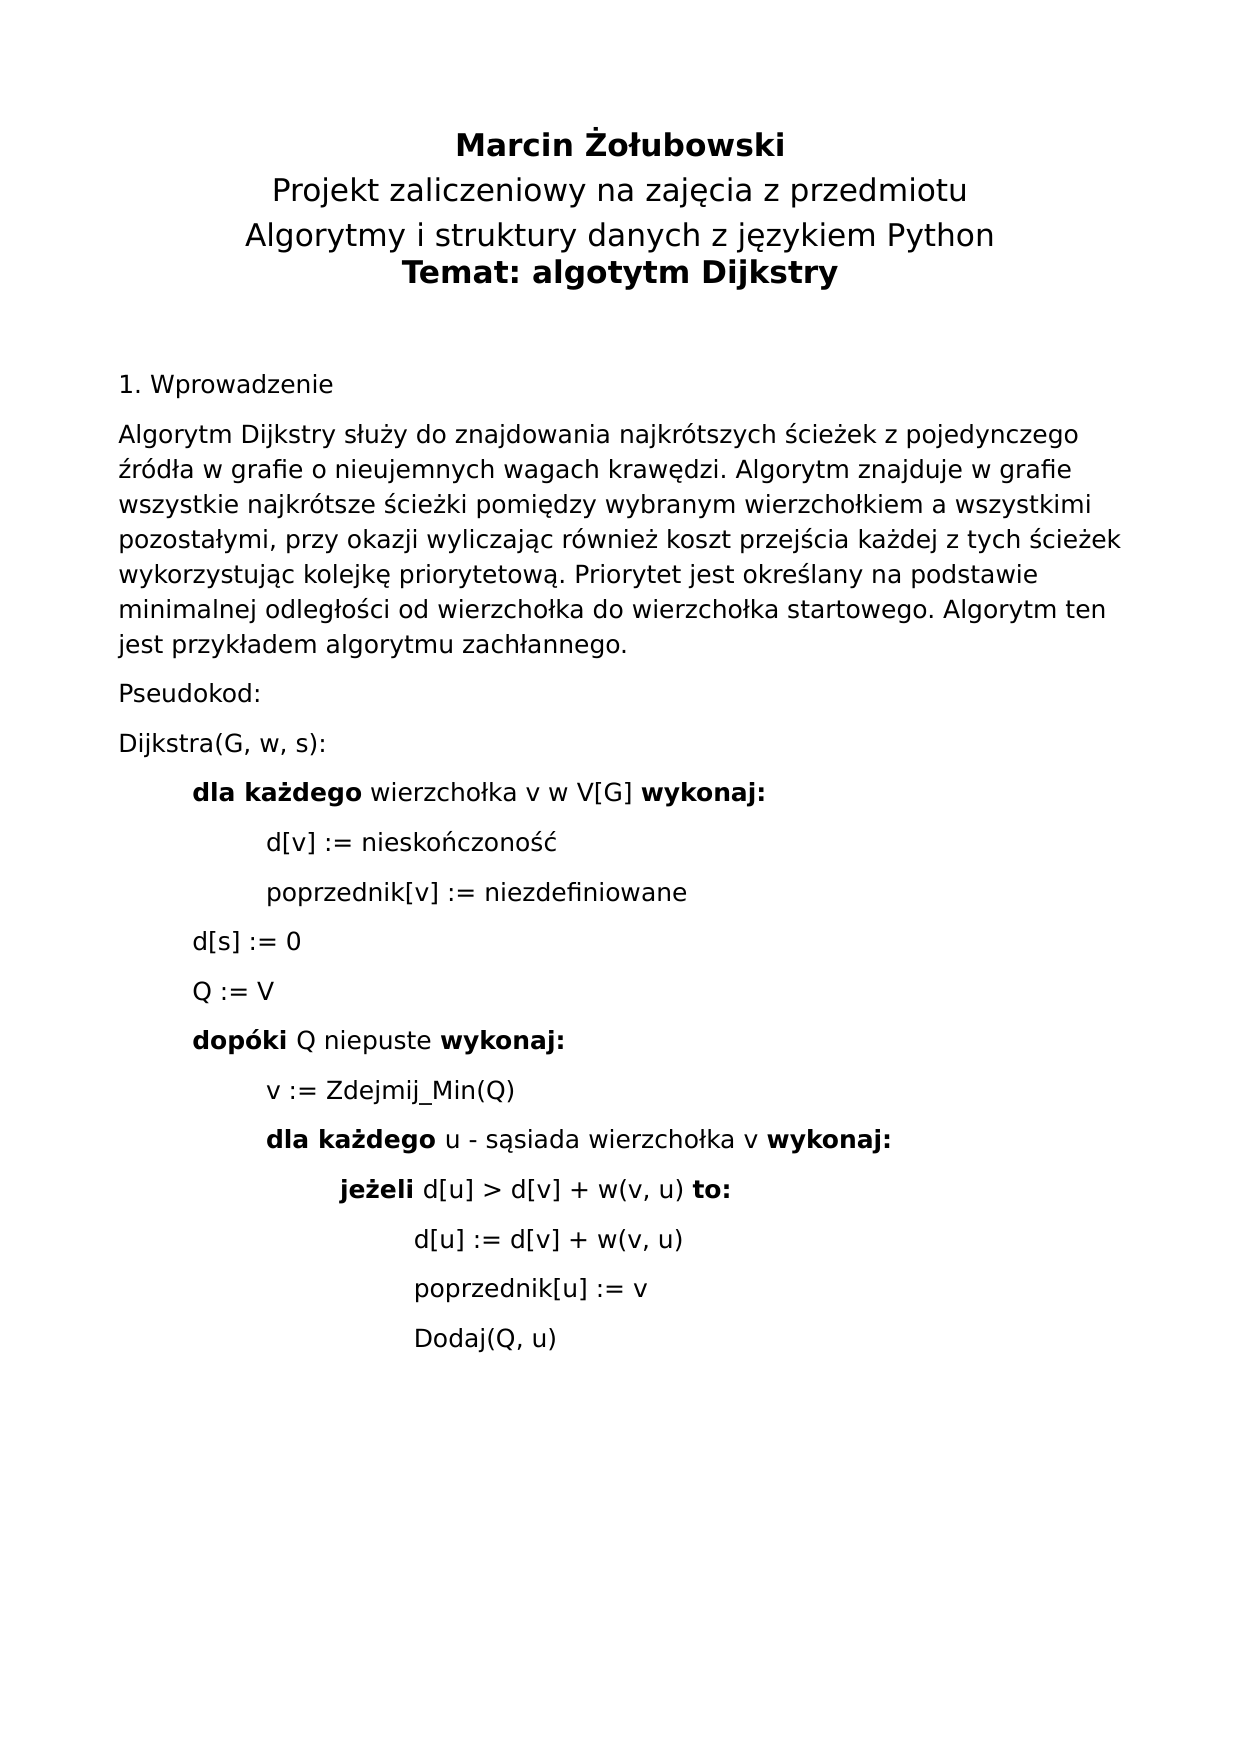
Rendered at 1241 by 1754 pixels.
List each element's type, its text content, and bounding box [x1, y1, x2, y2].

subtitle Marcin Żołubowski [118, 127, 1122, 163]
text v := Zdejmij_Min(Q) [118, 1076, 1122, 1105]
text d[s] := 0 [118, 927, 1122, 957]
text d[u] := d[v] + w(v, u) [118, 1225, 1122, 1254]
text Dijkstra(G, w, s): [118, 729, 1122, 758]
text Dodaj(Q, u) [118, 1324, 1122, 1353]
text Temat: algotytm Dijkstry [118, 254, 1122, 290]
text Pseudokod: [118, 679, 1122, 709]
subtitle Projekt zaliczeniowy na zajęcia z przedmiotu [118, 172, 1122, 209]
text d[v] := nieskończoność [118, 828, 1122, 857]
text poprzednik[u] := v [118, 1274, 1122, 1304]
text 1. Wprowadzenie [118, 370, 1122, 399]
subtitle Algorytmy i struktury danych z językiem Python [118, 218, 1122, 254]
text Algorytm Dijkstry służy do znajdowania najkrótszych ścieżek z pojedynczego źródła w grafie o nieujemnych wagach krawędzi. Algorytm znajduje w grafie wszystkie najkrótsze ścieżki pomiędzy wybranym wierzchołkiem a wszystkimi pozostałymi, przy okazji wyliczając również koszt przejścia każdej z tych ścieżek wykorzystując kolejkę priorytetową. Priorytet jest określany na podstawie minimalnej odległości od wierzchołka do wierzchołka startowego. Algorytm ten jest przykładem algorytmu zachłannego. [118, 420, 1122, 659]
text Q := V [118, 977, 1122, 1006]
text dla każdego u - sąsiada wierzchołka v wykonaj: [118, 1126, 1122, 1155]
text poprzednik[v] := niezdefiniowane [118, 878, 1122, 907]
text dla każdego wierzchołka v w V[G] wykonaj: [118, 779, 1122, 808]
text jeżeli d[u] > d[v] + w(v, u) to: [118, 1175, 1122, 1204]
text dopóki Q niepuste wykonaj: [118, 1027, 1122, 1056]
